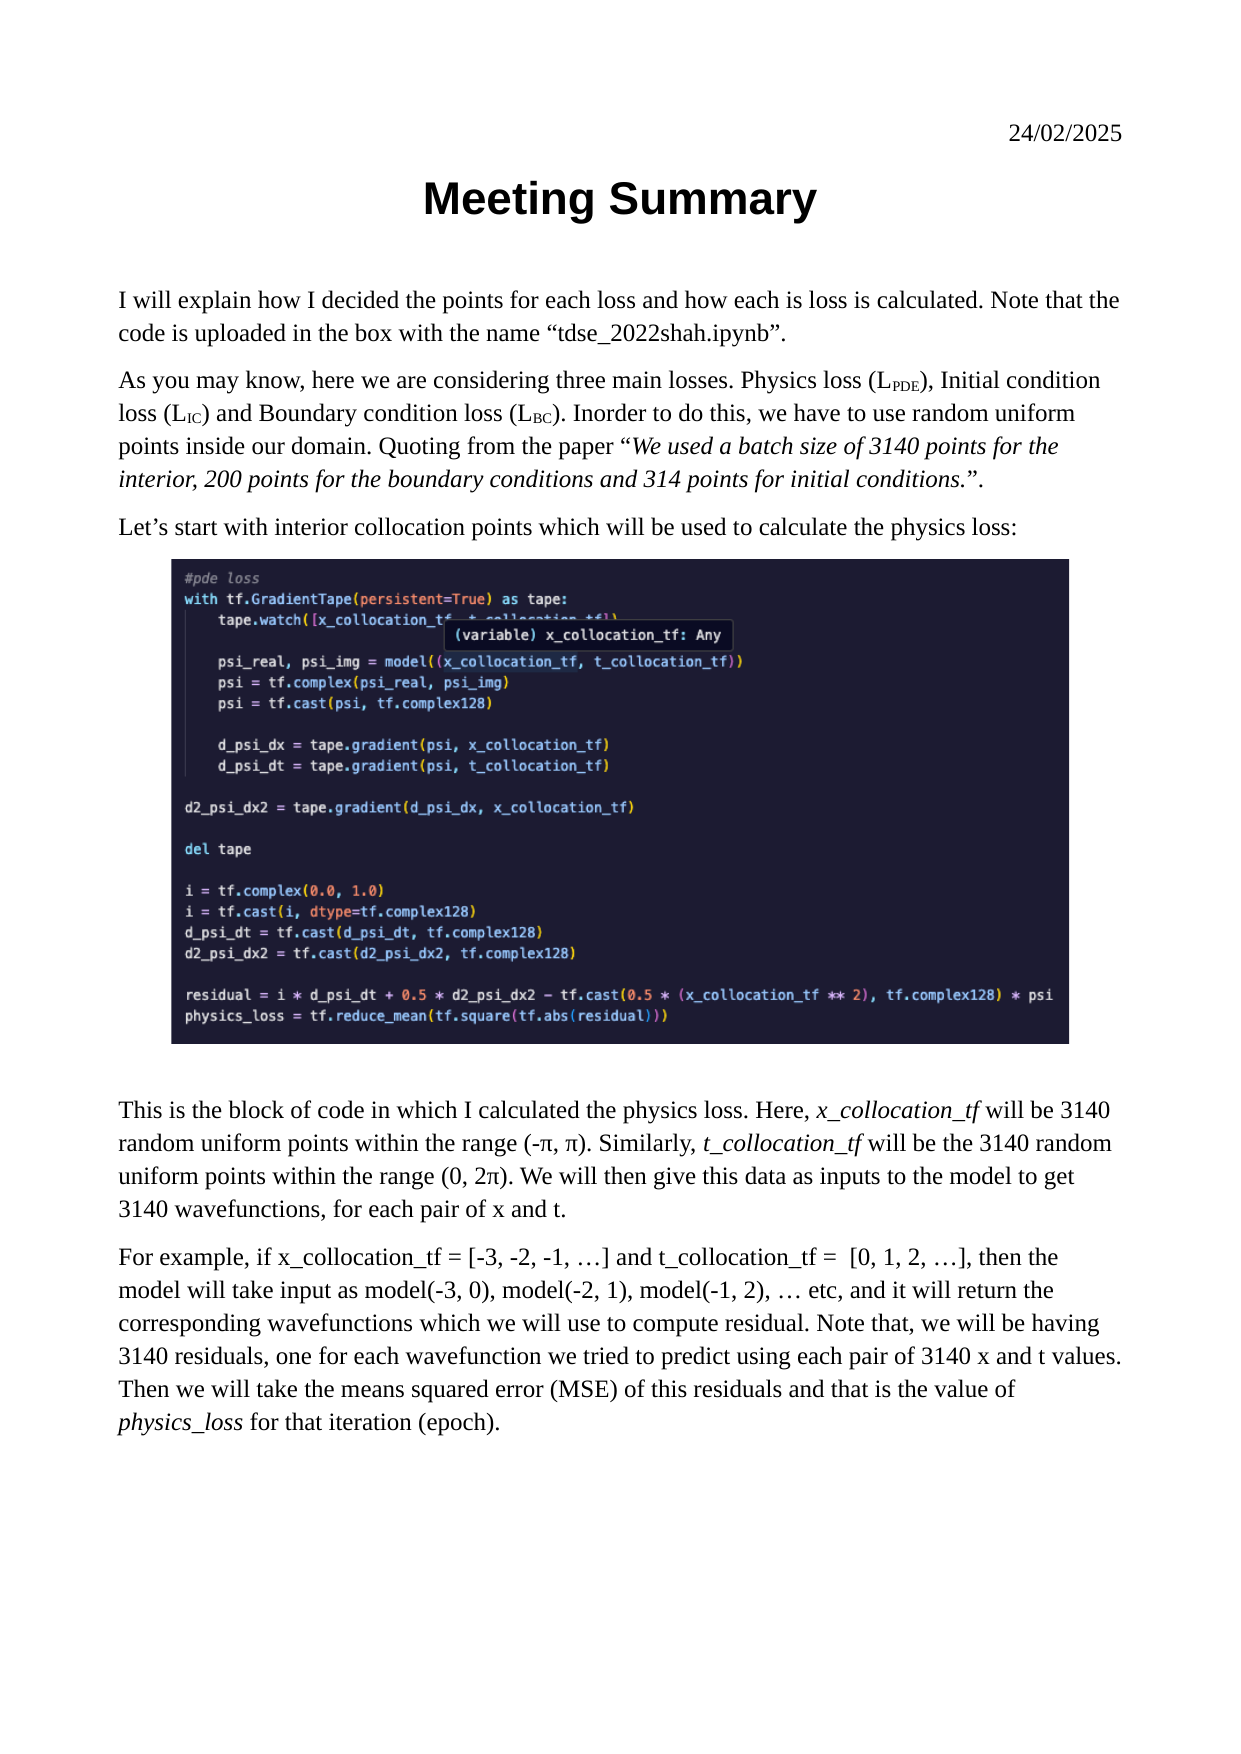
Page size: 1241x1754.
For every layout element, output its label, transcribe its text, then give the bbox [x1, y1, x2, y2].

subtitle Meeting Summary [118, 172, 1122, 224]
text I will explain how I decided the points for each loss and how each is loss is calculated. Note that the code is uploaded in the box with the name “tdse_2022shah.ipynb”. [118, 285, 1122, 346]
text 24/02/2025 [118, 118, 1122, 147]
text As you may know, here we are considering three main losses. Physics loss (LPDE), Initial condition loss (LIC) and Boundary condition loss (LBC). Inorder to do this, we have to use random uniform points inside our domain. Quoting from the paper “We used a batch size of 3140 points for the interior, 200 points for the boundary conditions and 314 points for initial conditions.”. [118, 365, 1122, 493]
text This is the block of code in which I calculated the physics loss. Here, x_collocation_tf will be 3140 random uniform points within the range (-π, π). Similarly, t_collocation_tf will be the 3140 random uniform points within the range (0, 2π). We will then give this data as inputs to the model to get 3140 wavefunctions, for each pair of x and t. [118, 1095, 1122, 1223]
text Let’s start with interior collocation points which will be used to calculate the physics loss: [118, 512, 1122, 541]
picture [171, 559, 1070, 1044]
text For example, if x_collocation_tf = [-3, -2, -1, …] and t_collocation_tf = [0, 1, 2, …], then the model will take input as model(-3, 0), model(-2, 1), model(-1, 2), … etc, and it will return the corresponding wavefunctions which we will use to compute residual. Note that, we will be having 3140 residuals, one for each wavefunction we tried to predict using each pair of 3140 x and t values. Then we will take the means squared error (MSE) of this residuals and that is the value of physics_loss for that iteration (epoch). [118, 1242, 1122, 1436]
